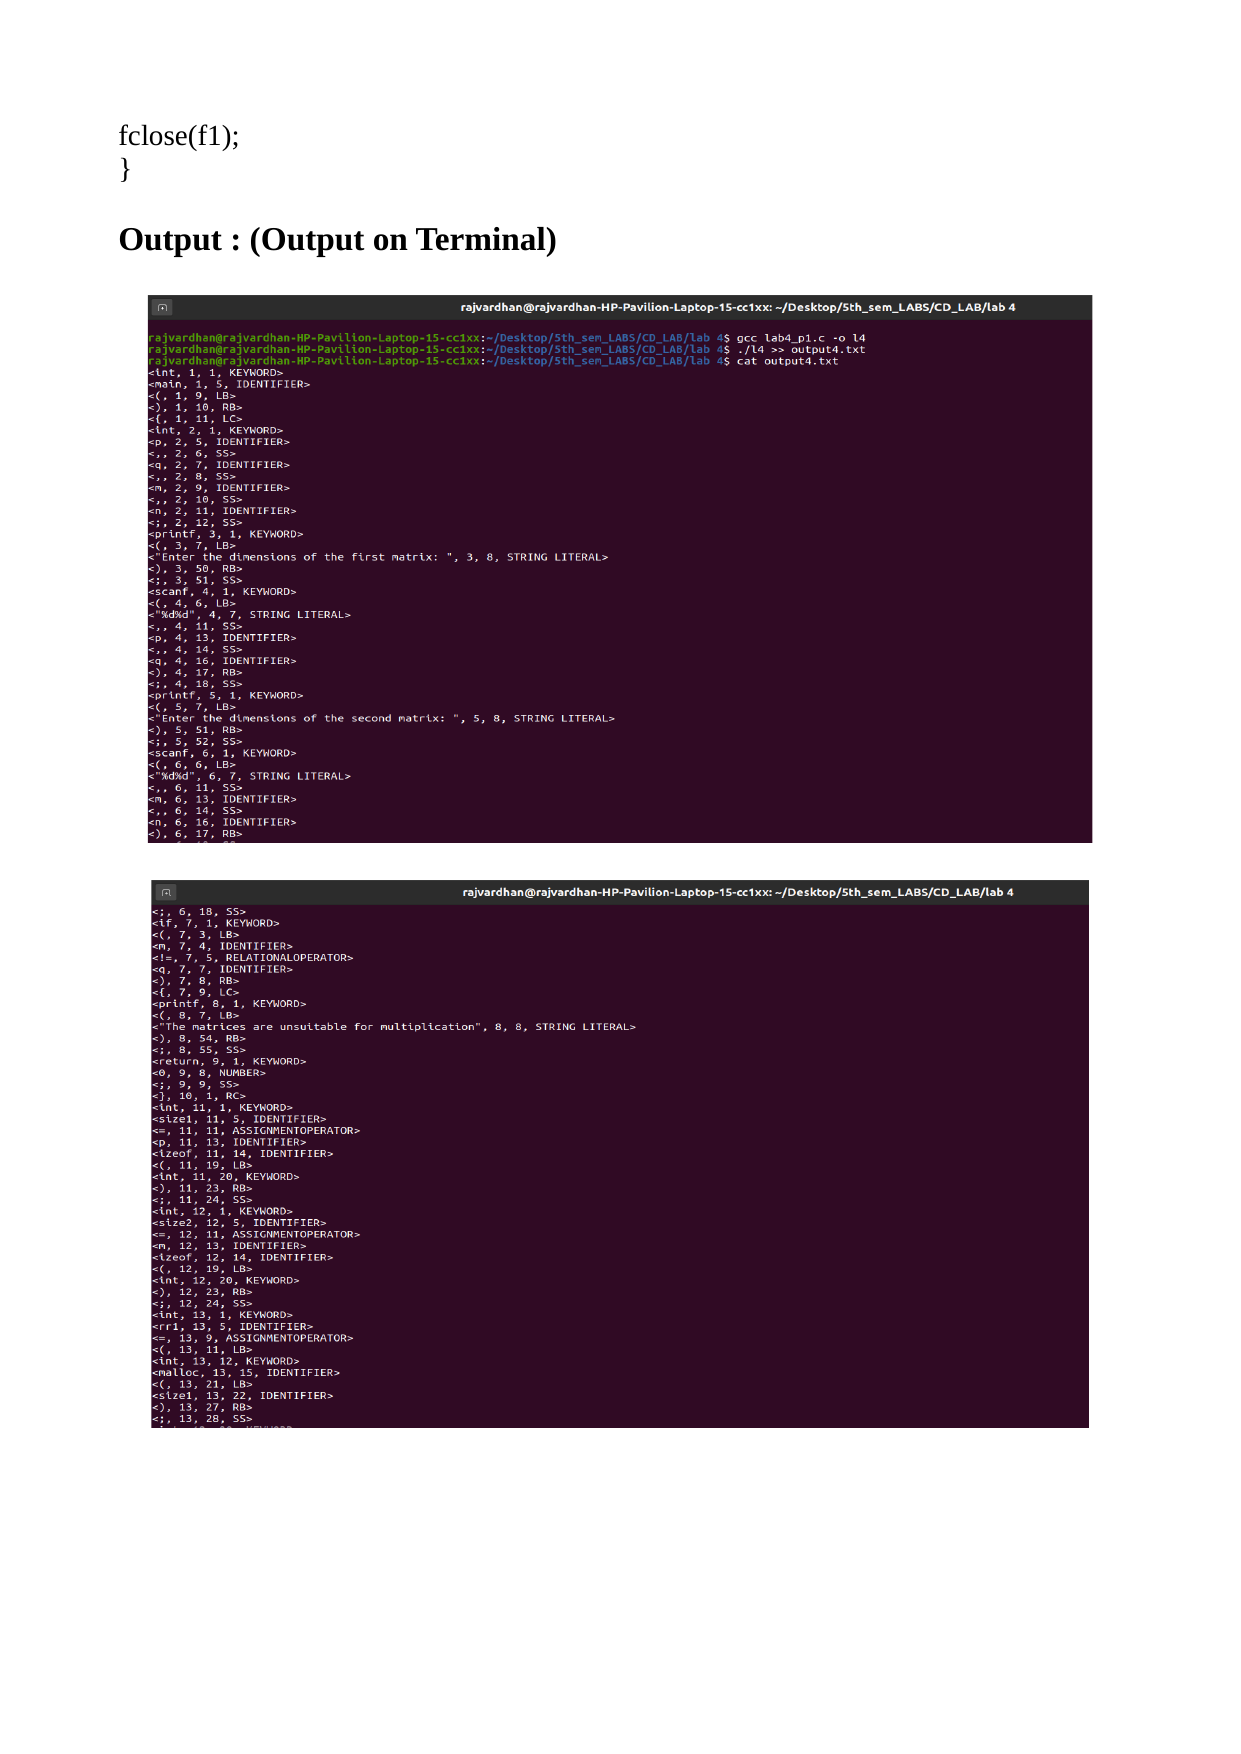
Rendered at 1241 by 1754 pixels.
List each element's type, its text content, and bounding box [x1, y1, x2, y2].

text Output : (Output on Terminal) [118, 219, 1122, 257]
text } [118, 152, 1122, 185]
text fclose(f1); [118, 118, 1122, 152]
picture [147, 295, 1093, 843]
picture [151, 880, 1089, 1428]
